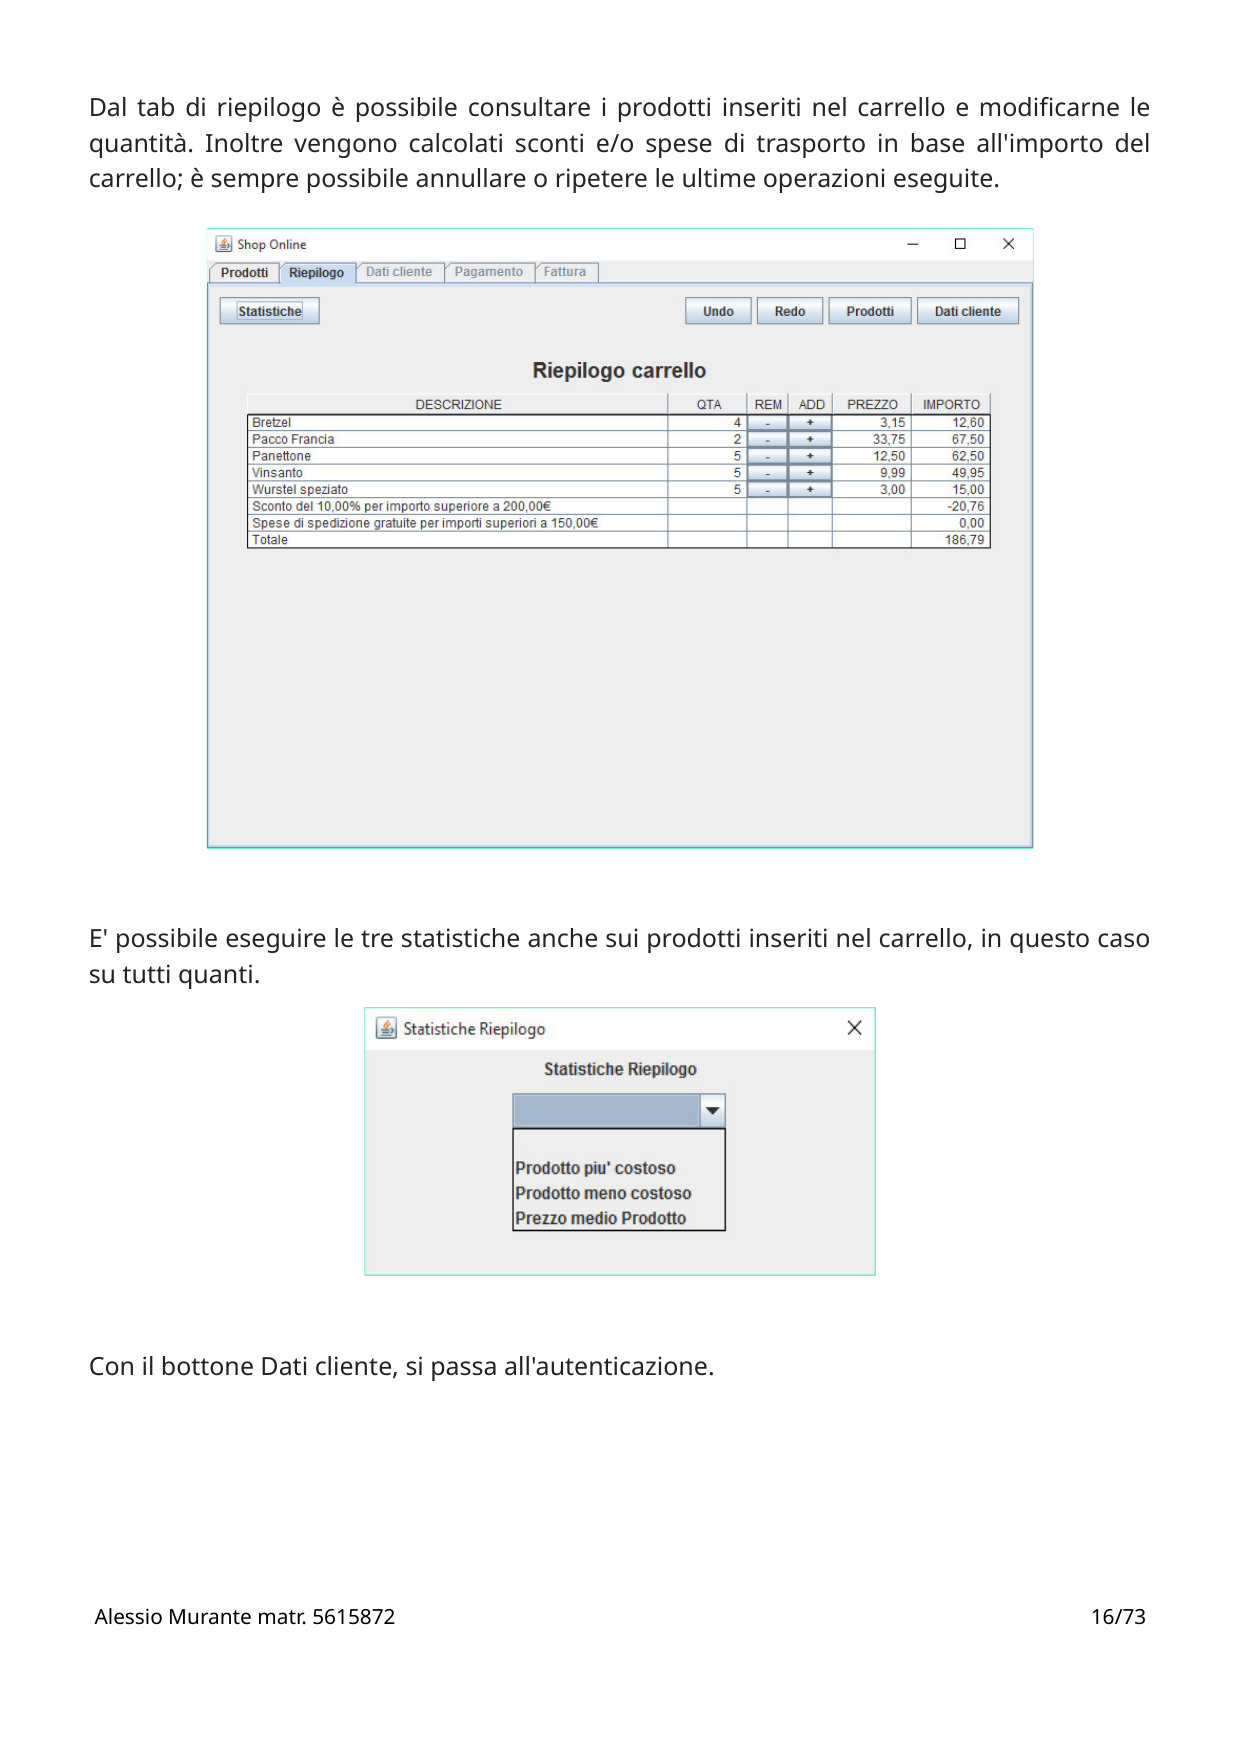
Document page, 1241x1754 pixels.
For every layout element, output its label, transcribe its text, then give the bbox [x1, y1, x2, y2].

text Con il bottone Dati cliente, si passa all'autenticazione. [88, 1347, 1152, 1382]
picture [206, 228, 1034, 849]
text E' possibile eseguire le tre statistiche anche sui prodotti inseriti nel carrello, in questo caso su tutti quanti. [88, 919, 1152, 990]
picture [364, 1007, 876, 1276]
text Dal tab di riepilogo è possibile consultare i prodotti inseriti nel carrello e modificarne le quantità. Inoltre vengono calcolati sconti e/o spese di trasporto in base all'importo del carrello; è sempre possibile annullare o ripetere le ultime operazioni eseguite. [88, 88, 1152, 195]
